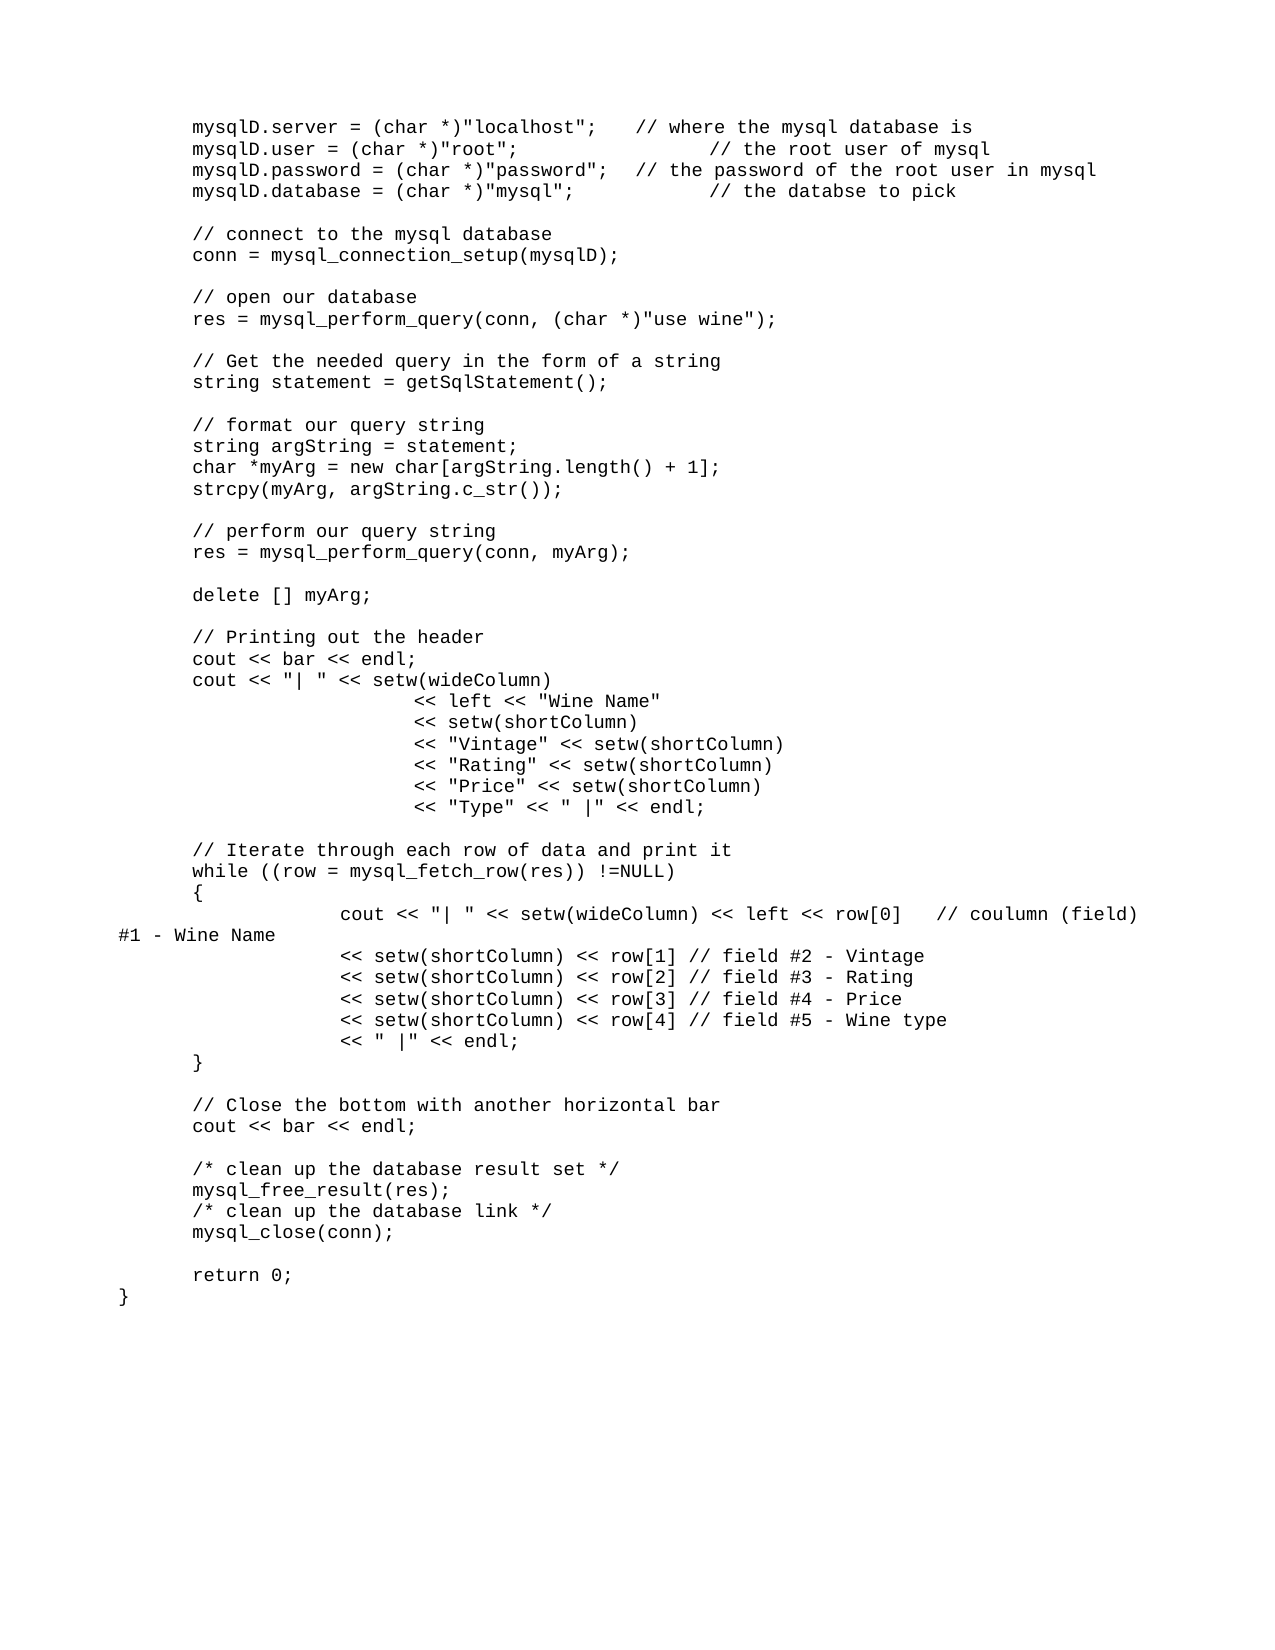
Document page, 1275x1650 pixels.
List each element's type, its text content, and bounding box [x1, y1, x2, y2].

text return 0; [118, 1266, 1157, 1287]
text << setw(shortColumn) << row[4] // field #5 - Wine type [118, 1011, 1157, 1032]
text // Printing out the header [118, 628, 1157, 649]
text cout << "| " << setw(wideColumn) [118, 671, 1157, 692]
text << "Rating" << setw(shortColumn) [118, 756, 1157, 777]
text /* clean up the database link */ [118, 1202, 1157, 1223]
text conn = mysql_connection_setup(mysqlD); [118, 246, 1157, 267]
text /* clean up the database result set */ [118, 1159, 1157, 1181]
text mysqlD.password = (char *)"password"; // the password of the root user in mysql [118, 161, 1157, 182]
text << "Vintage" << setw(shortColumn) [118, 734, 1157, 756]
text // connect to the mysql database [118, 224, 1157, 246]
text } [118, 1053, 1157, 1074]
text // Get the needed query in the form of a string [118, 352, 1157, 373]
text delete [] myArg; [118, 586, 1157, 607]
text << left << "Wine Name" [118, 692, 1157, 713]
text << " |" << endl; [118, 1032, 1157, 1053]
text << "Price" << setw(shortColumn) [118, 777, 1157, 798]
text res = mysql_perform_query(conn, myArg); [118, 543, 1157, 564]
text mysqlD.user = (char *)"root"; // the root user of mysql [118, 139, 1157, 161]
text << "Type" << " |" << endl; [118, 798, 1157, 819]
text mysql_free_result(res); [118, 1181, 1157, 1202]
text string argString = statement; [118, 437, 1157, 458]
text res = mysql_perform_query(conn, (char *)"use wine"); [118, 309, 1157, 331]
text cout << bar << endl; [118, 1117, 1157, 1138]
text // open our database [118, 288, 1157, 309]
text << setw(shortColumn) << row[1] // field #2 - Vintage [118, 947, 1157, 968]
text cout << bar << endl; [118, 649, 1157, 671]
text strcpy(myArg, argString.c_str()); [118, 479, 1157, 501]
text // format our query string [118, 416, 1157, 437]
text mysqlD.database = (char *)"mysql"; // the databse to pick [118, 182, 1157, 203]
text // Iterate through each row of data and print it [118, 841, 1157, 862]
text mysql_close(conn); [118, 1223, 1157, 1244]
text { [118, 883, 1157, 904]
text while ((row = mysql_fetch_row(res)) !=NULL) [118, 862, 1157, 883]
text // perform our query string [118, 522, 1157, 543]
text << setw(shortColumn) [118, 713, 1157, 734]
text << setw(shortColumn) << row[3] // field #4 - Price [118, 989, 1157, 1011]
text } [118, 1287, 1157, 1308]
text mysqlD.server = (char *)"localhost"; // where the mysql database is [118, 118, 1157, 139]
text cout << "| " << setw(wideColumn) << left << row[0] // coulumn (field) #1 - Wine Name [118, 904, 1157, 947]
text // Close the bottom with another horizontal bar [118, 1096, 1157, 1117]
text string statement = getSqlStatement(); [118, 373, 1157, 394]
text char *myArg = new char[argString.length() + 1]; [118, 458, 1157, 479]
text << setw(shortColumn) << row[2] // field #3 - Rating [118, 968, 1157, 989]
